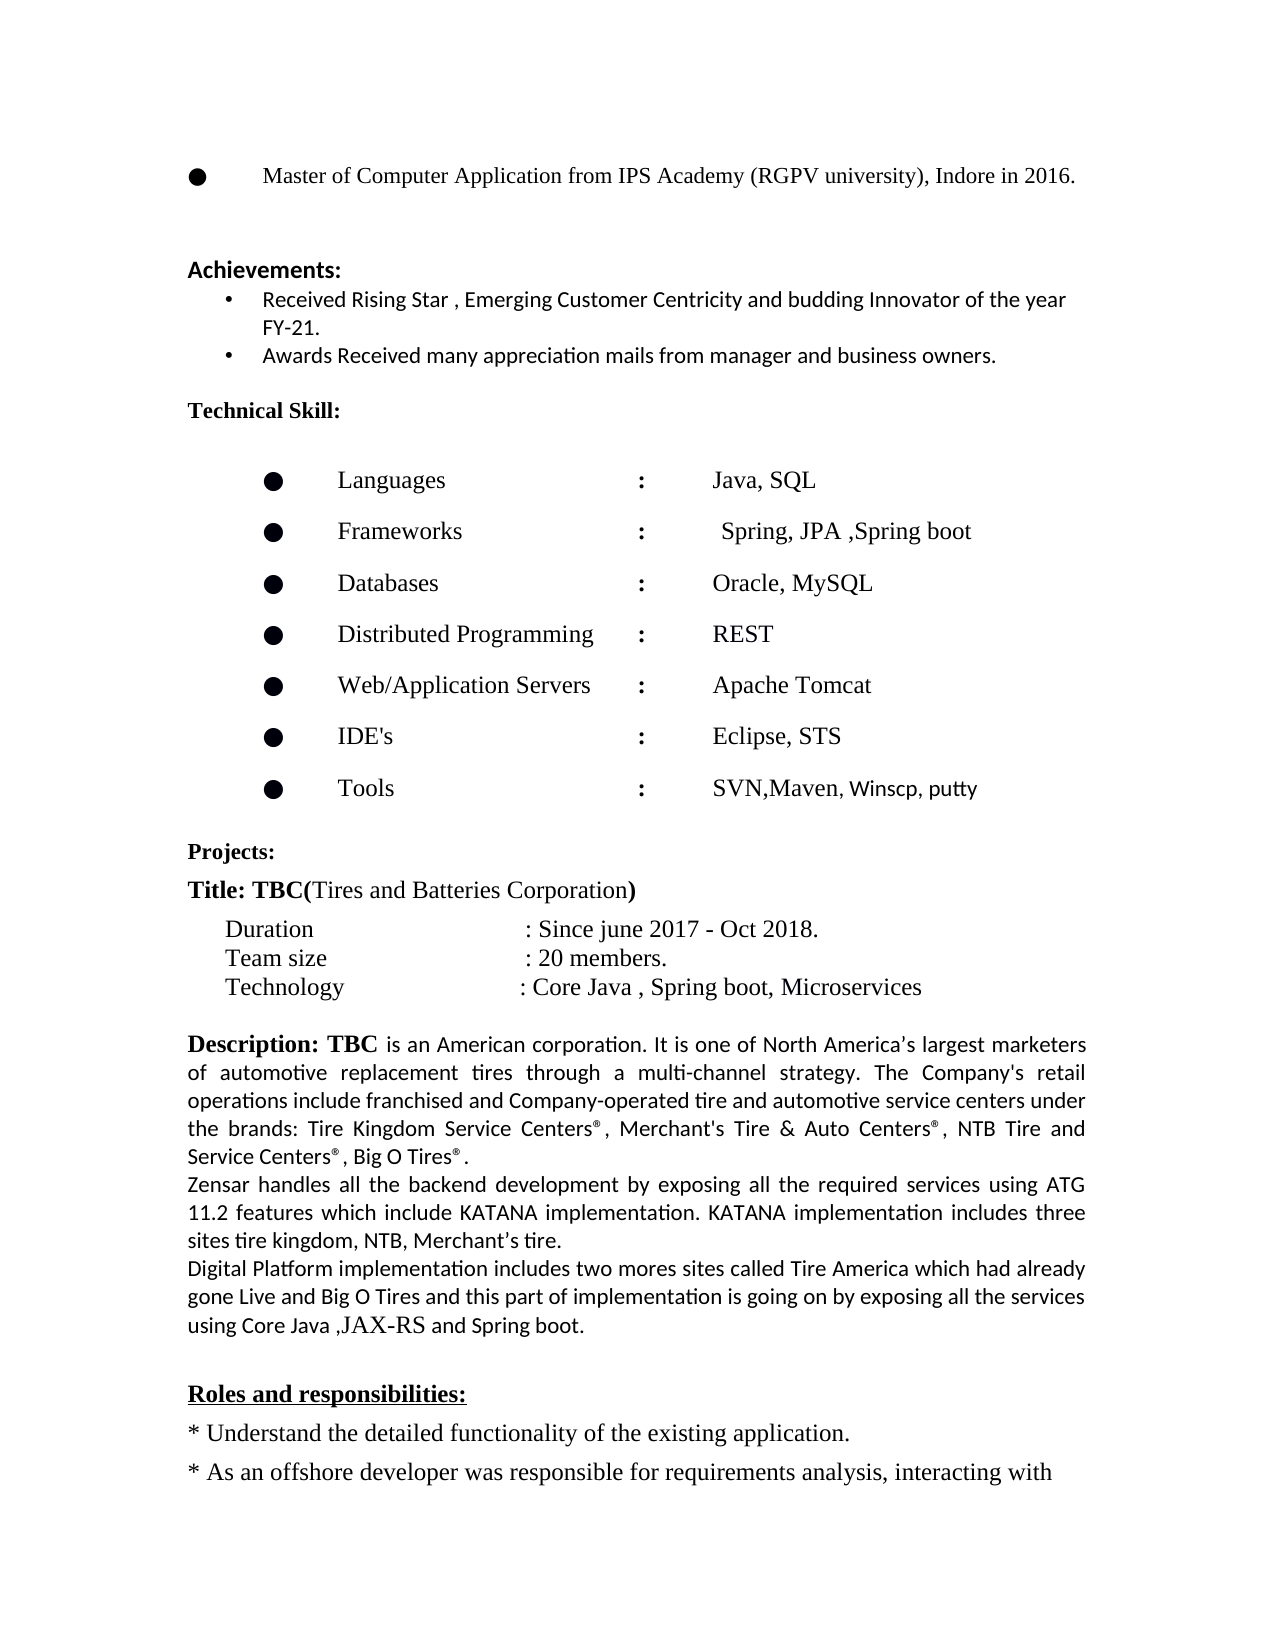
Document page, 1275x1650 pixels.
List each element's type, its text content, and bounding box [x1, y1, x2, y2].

list Master of Computer Application from IPS Academy (RGPV university), Indore in 2016. [187, 150, 1087, 197]
text Achievements: [187, 254, 1087, 285]
text * As an offshore developer was responsible for requirements analysis, interacting with [187, 1457, 1087, 1486]
text Projects: [187, 838, 1087, 864]
list Web/Application Servers : Apache Tomcat [187, 656, 1087, 708]
list Distributed Programming : REST [187, 605, 1087, 656]
list IDE's : Eclipse, STS [187, 708, 1087, 759]
list Databases : Oracle, MySQL [187, 554, 1087, 605]
text Duration : Since june 2017 - Oct 2018. [225, 914, 1087, 943]
text Digital Platform implementation includes two mores sites called Tire America which had already gone Live and Big O Tires and this part of implementation is going on by exposing all the services using Core Java ,JAX-RS and Spring boot. [187, 1254, 1087, 1339]
list Frameworks : Spring, JPA ,Spring boot [187, 503, 1087, 554]
text Roles and responsibilities: [187, 1379, 1087, 1407]
text Description: TBC is an American corporation. It is one of North America’s largest marketers of automotive replacement tires through a multi-channel strategy. The Company's retail operations include franchised and Company-operated tire and automotive service centers under the brands: Tire Kingdom Service Centers®, Merchant's Tire & Auto Centers®, NTB Tire and Service Centers®, Big O Tires®. [187, 1029, 1087, 1170]
text Zensar handles all the backend development by exposing all the required services using ATG 11.2 features which include KATANA implementation. KATANA implementation includes three sites tire kingdom, NTB, Merchant’s tire. [187, 1170, 1087, 1254]
text Technology : Core Java , Spring boot, Microservices [187, 972, 1087, 1000]
list Received Rising Star , Emerging Customer Centricity and budding Innovator of the year FY-21. [225, 285, 1087, 341]
list Tools : SVN,Maven, Winscp, putty [187, 759, 1087, 810]
text Title: TBC(Tires and Batteries Corporation) [187, 875, 1087, 904]
text * Understand the detailed functionality of the existing application. [187, 1418, 1087, 1447]
list Awards Received many appreciation mails from manager and business owners. [225, 341, 1087, 369]
text Technical Skill: [187, 397, 1087, 423]
text Team size : 20 members. [225, 943, 1087, 972]
list Languages : Java, SQL [187, 451, 1087, 503]
